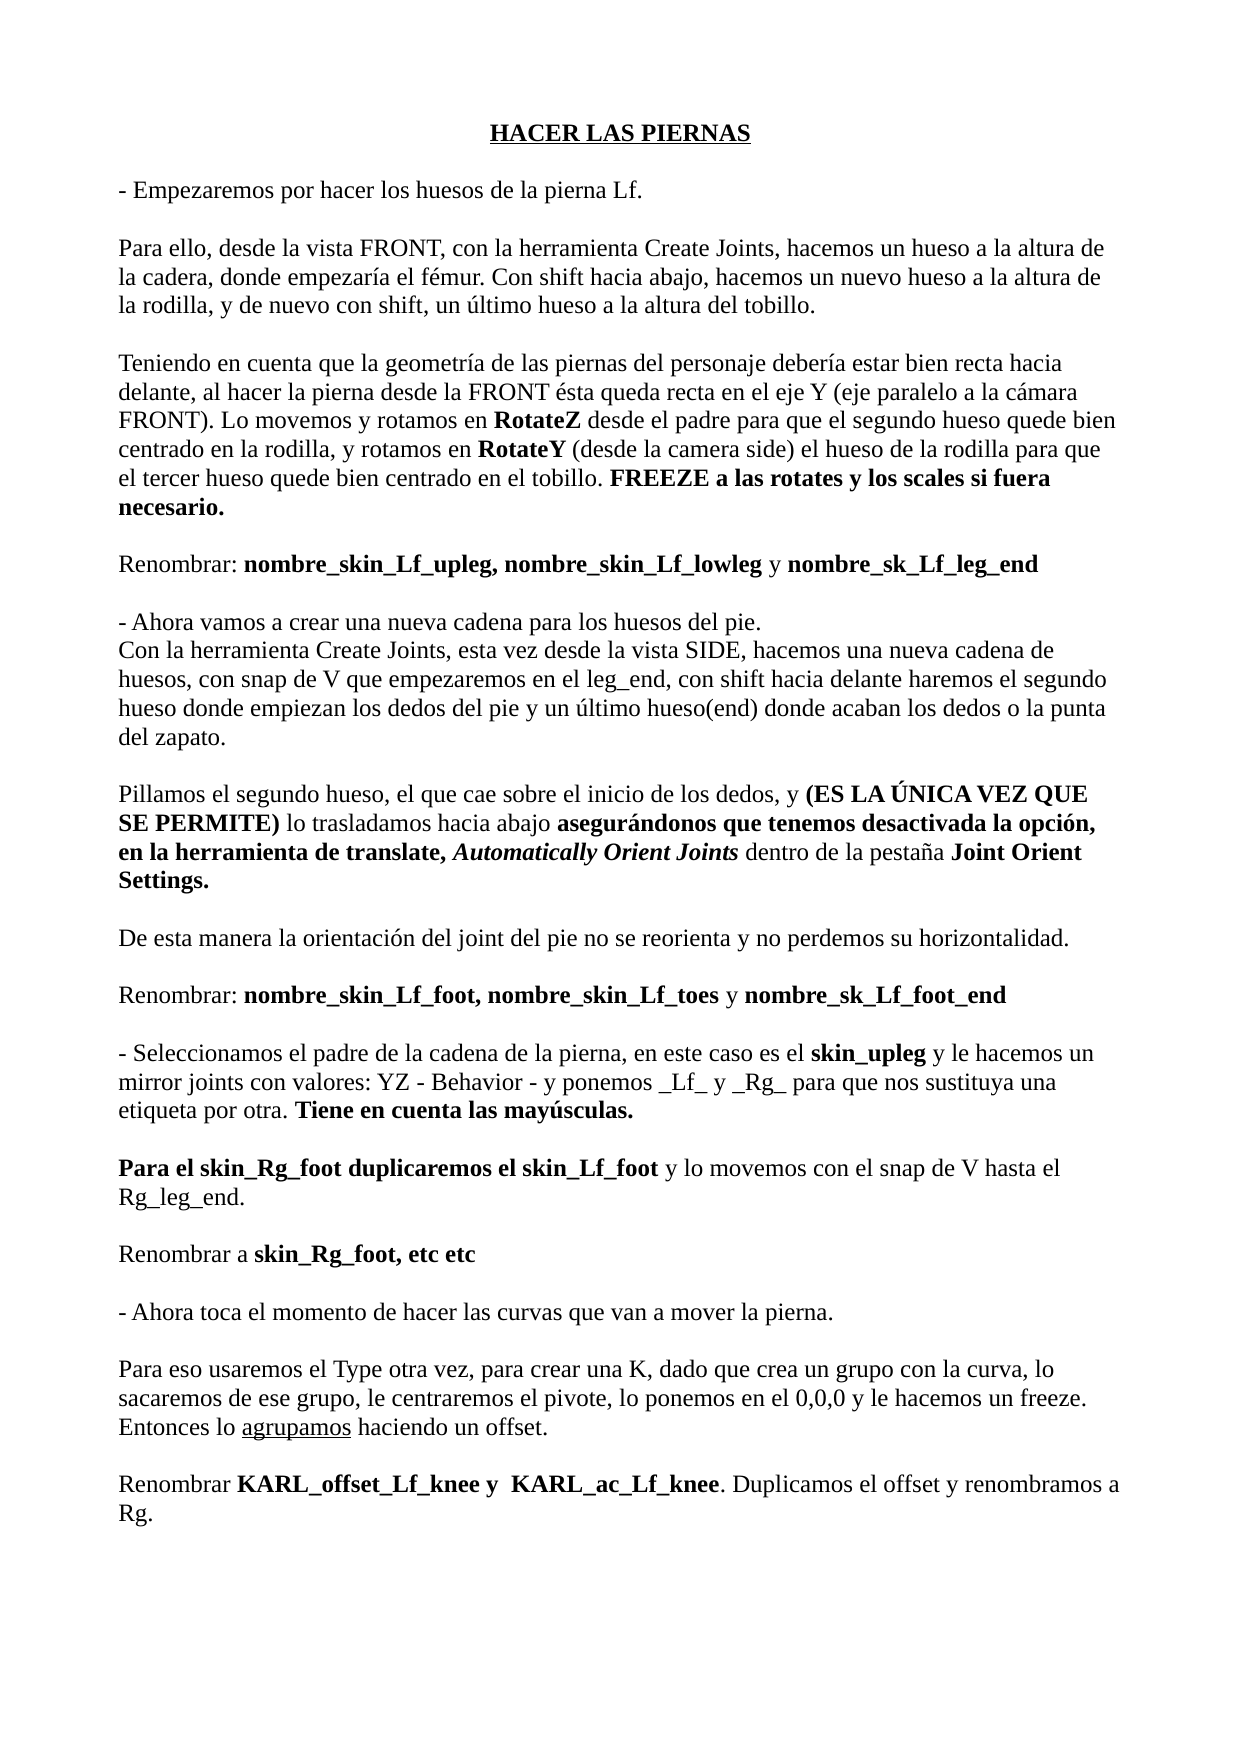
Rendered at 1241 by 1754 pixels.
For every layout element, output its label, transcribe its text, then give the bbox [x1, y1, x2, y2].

text Renombrar: nombre_skin_Lf_upleg, nombre_skin_Lf_lowleg y nombre_sk_Lf_leg_end [118, 549, 1122, 578]
text Renombrar KARL_offset_Lf_knee y KARL_ac_Lf_knee. Duplicamos el offset y renombramos a Rg. [118, 1469, 1122, 1527]
text Para el skin_Rg_foot duplicaremos el skin_Lf_foot y lo movemos con el snap de V hasta el Rg_leg_end. [118, 1153, 1122, 1211]
text Con la herramienta Create Joints, esta vez desde la vista SIDE, hacemos una nueva cadena de huesos, con snap de V que empezaremos en el leg_end, con shift hacia delante haremos el segundo hueso donde empiezan los dedos del pie y un último hueso(end) donde acaban los dedos o la punta del zapato. [118, 636, 1122, 751]
text - Ahora toca el momento de hacer las curvas que van a mover la pierna. [118, 1297, 1122, 1326]
text - Ahora vamos a crear una nueva cadena para los huesos del pie. [118, 607, 1122, 636]
text Teniendo en cuenta que la geometría de las piernas del personaje debería estar bien recta hacia delante, al hacer la pierna desde la FRONT ésta queda recta en el eje Y (eje paralelo a la cámara FRONT). Lo movemos y rotamos en RotateZ desde el padre para que el segundo hueso quede bien centrado en la rodilla, y rotamos en RotateY (desde la camera side) el hueso de la rodilla para que el tercer hueso quede bien centrado en el tobillo. FREEZE a las rotates y los scales si fuera necesario. [118, 348, 1122, 521]
text - Empezaremos por hacer los huesos de la pierna Lf. [118, 176, 1122, 204]
text Para eso usaremos el Type otra vez, para crear una K, dado que crea un grupo con la curva, lo sacaremos de ese grupo, le centraremos el pivote, lo ponemos en el 0,0,0 y le hacemos un freeze. Entonces lo agrupamos haciendo un offset. [118, 1354, 1122, 1441]
text - Seleccionamos el padre de la cadena de la pierna, en este caso es el skin_upleg y le hacemos un mirror joints con valores: YZ - Behavior - y ponemos _Lf_ y _Rg_ para que nos sustituya una etiqueta por otra. Tiene en cuenta las mayúsculas. [118, 1038, 1122, 1124]
text De esta manera la orientación del joint del pie no se reorienta y no perdemos su horizontalidad. [118, 923, 1122, 952]
text Para ello, desde la vista FRONT, con la herramienta Create Joints, hacemos un hueso a la altura de la cadera, donde empezaría el fémur. Con shift hacia abajo, hacemos un nuevo hueso a la altura de la rodilla, y de nuevo con shift, un último hueso a la altura del tobillo. [118, 233, 1122, 319]
text Renombrar a skin_Rg_foot, etc etc [118, 1239, 1122, 1268]
text Renombrar: nombre_skin_Lf_foot, nombre_skin_Lf_toes y nombre_sk_Lf_foot_end [118, 981, 1122, 1009]
text HACER LAS PIERNAS [118, 118, 1122, 147]
text Pillamos el segundo hueso, el que cae sobre el inicio de los dedos, y (ES LA ÚNICA VEZ QUE SE PERMITE) lo trasladamos hacia abajo asegurándonos que tenemos desactivada la opción, en la herramienta de translate, Automatically Orient Joints dentro de la pestaña Joint Orient Settings. [118, 779, 1122, 894]
